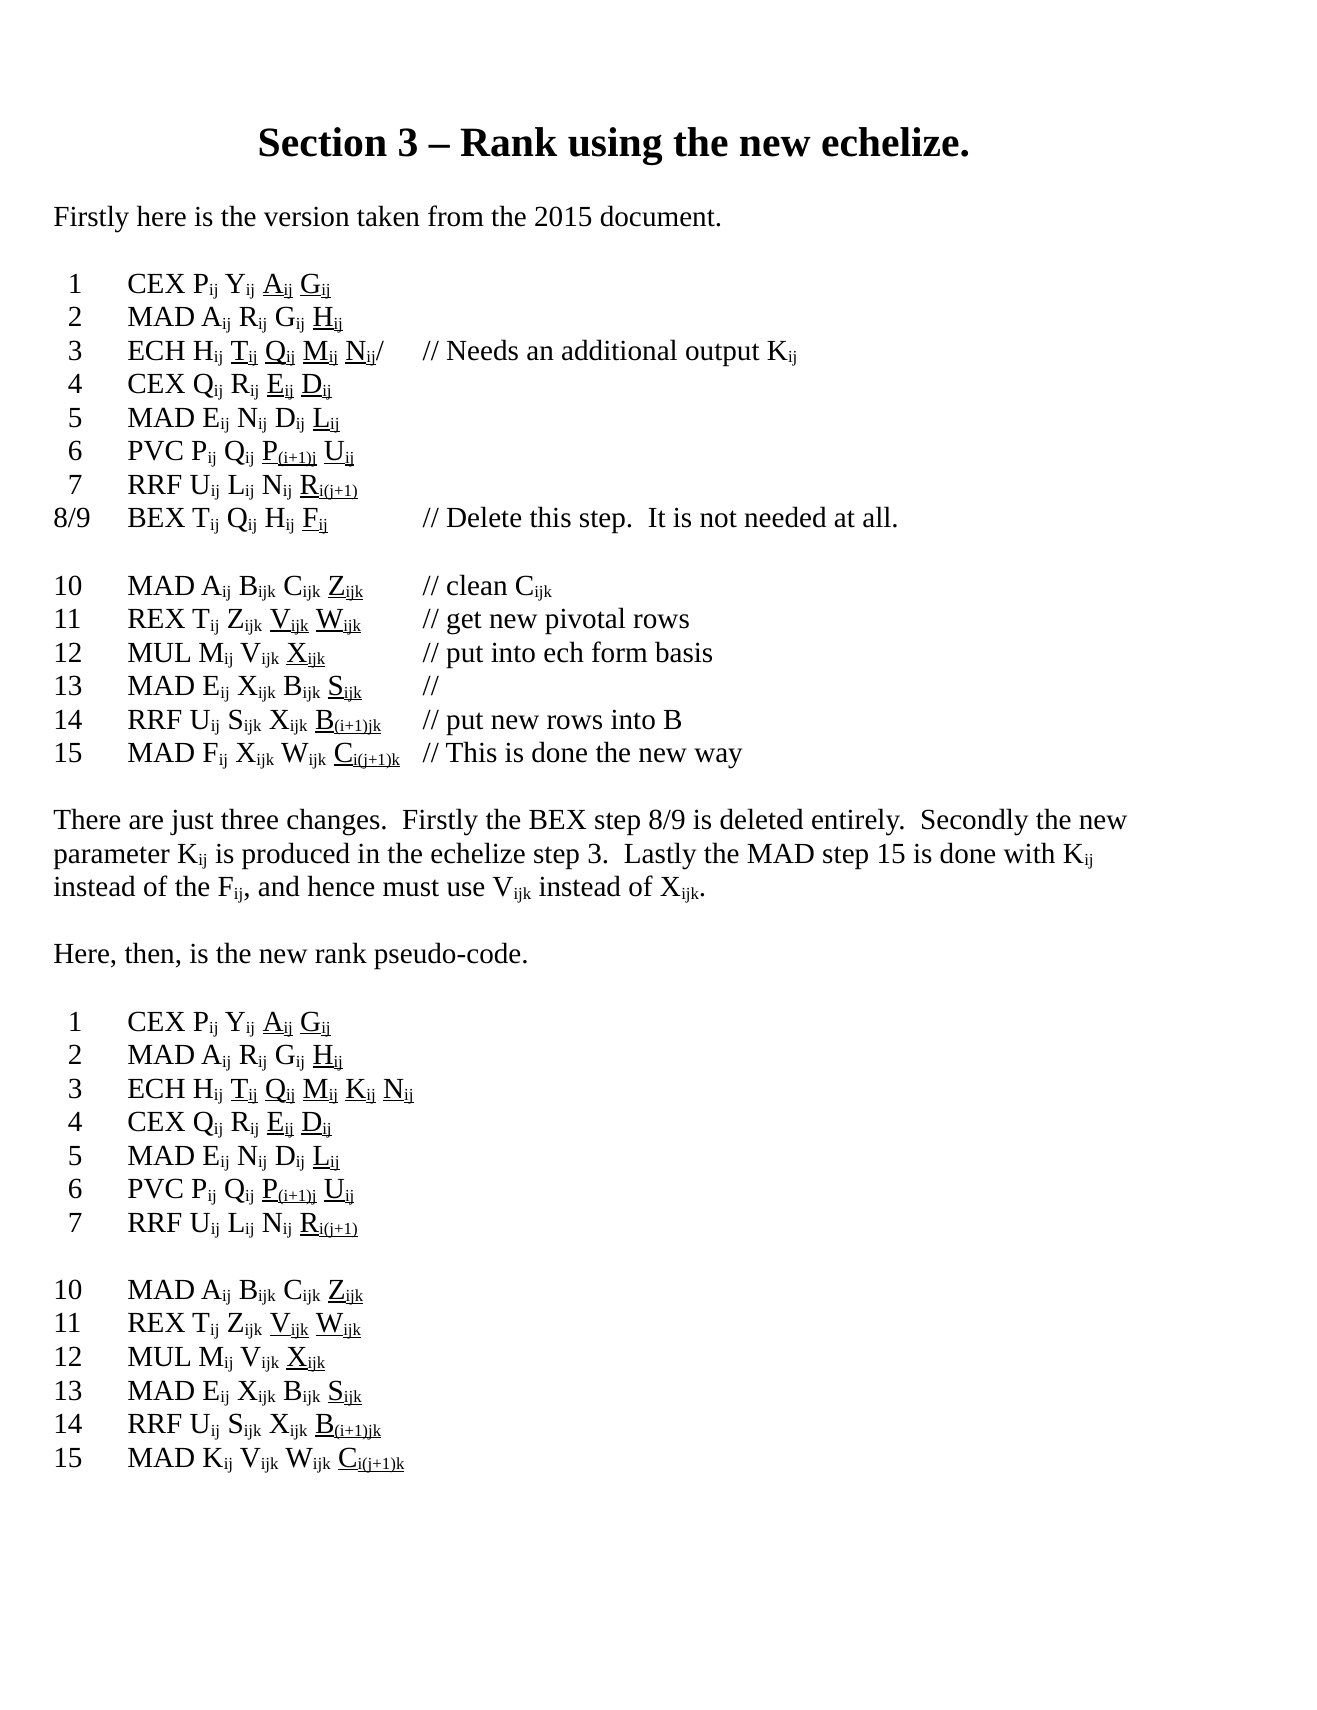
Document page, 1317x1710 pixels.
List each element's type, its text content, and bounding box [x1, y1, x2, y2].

text 13 MAD Eij Xijk Bijk Sijk [53, 1373, 1174, 1406]
text 1 CEX Pij Yij Aij Gij [53, 266, 1174, 299]
text Here, then, is the new rank pseudo-code. [53, 937, 1174, 970]
text 15 MAD Fij Xijk Wijk Ci(j+1)k // This is done the new way [53, 735, 1174, 769]
text 3 ECH Hij Tij Qij Mij Kij Nij [53, 1071, 1174, 1104]
text 14 RRF Uij Sijk Xijk B(i+1)jk [53, 1406, 1174, 1440]
text 2 MAD Aij Rij Gij Hij [53, 1037, 1174, 1071]
text 8/9 BEX Tij Qij Hij Fij // Delete this step. It is not needed at all. [53, 501, 1174, 534]
text 7 RRF Uij Lij Nij Ri(j+1) [53, 1205, 1174, 1238]
text 12 MUL Mij Vijk Xijk // put into ech form basis [53, 635, 1174, 668]
text 5 MAD Eij Nij Dij Lij [53, 1138, 1174, 1171]
text 13 MAD Eij Xijk Bijk Sijk // [53, 668, 1174, 702]
text 6 PVC Pij Qij P(i+1)j Uij [53, 433, 1174, 467]
text 3 ECH Hij Tij Qij Mij Nij/ // Needs an additional output Kij [53, 333, 1174, 366]
text 15 MAD Kij Vijk Wijk Ci(j+1)k [53, 1440, 1174, 1473]
text 7 RRF Uij Lij Nij Ri(j+1) [53, 467, 1174, 501]
text 14 RRF Uij Sijk Xijk B(i+1)jk // put new rows into B [53, 702, 1174, 735]
text 11 REX Tij Zijk Vijk Wijk [53, 1306, 1174, 1339]
text There are just three changes. Firstly the BEX step 8/9 is deleted entirely. Secondly the new parameter Kij is produced in the echelize step 3. Lastly the MAD step 15 is done with Kij instead of the Fij, and hence must use Vijk instead of Xijk. [53, 802, 1174, 903]
text Section 3 – Rank using the new echelize. [53, 117, 1174, 165]
text Firstly here is the version taken from the 2015 document. [53, 199, 1174, 232]
text 5 MAD Eij Nij Dij Lij [53, 400, 1174, 433]
text 11 REX Tij Zijk Vijk Wijk // get new pivotal rows [53, 601, 1174, 635]
text 10 MAD Aij Bijk Cijk Zijk [53, 1272, 1174, 1306]
text 2 MAD Aij Rij Gij Hij [53, 299, 1174, 333]
text 1 CEX Pij Yij Aij Gij [53, 1004, 1174, 1037]
text 10 MAD Aij Bijk Cijk Zijk // clean Cijk [53, 568, 1174, 601]
text 4 CEX Qij Rij Eij Dij [53, 1104, 1174, 1138]
text 12 MUL Mij Vijk Xijk [53, 1339, 1174, 1373]
text 4 CEX Qij Rij Eij Dij [53, 366, 1174, 400]
text 6 PVC Pij Qij P(i+1)j Uij [53, 1171, 1174, 1205]
